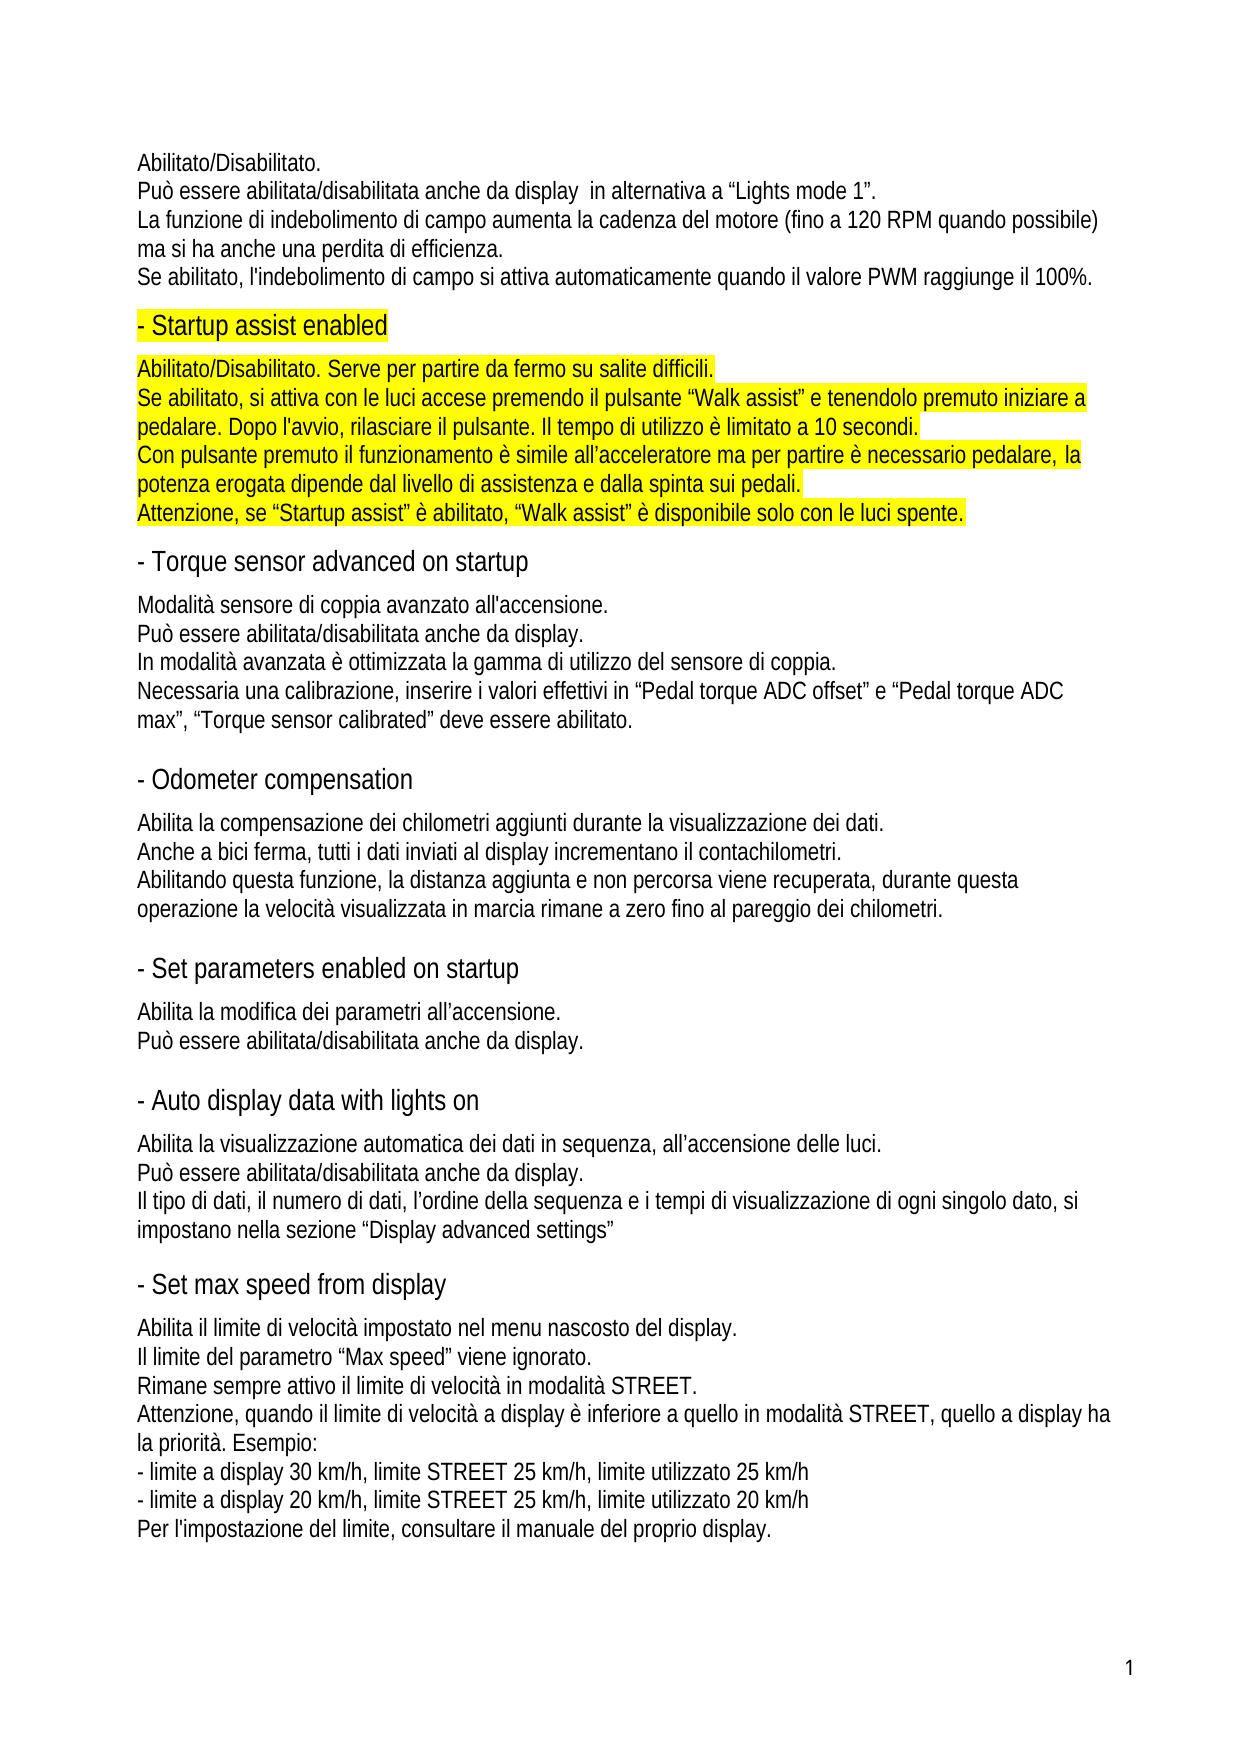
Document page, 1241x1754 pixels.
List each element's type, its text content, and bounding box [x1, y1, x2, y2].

text - limite a display 30 km/h, limite STREET 25 km/h, limite utilizzato 25 km/h [137, 1457, 1122, 1485]
text Necessaria una calibrazione, inserire i valori effettivi in “Pedal torque ADC offset” e “Pedal torque ADC max”, “Torque sensor calibrated” deve essere abilitato. [137, 676, 1122, 733]
text Abilitato/Disabilitato. [137, 148, 1122, 176]
text - limite a display 20 km/h, limite STREET 25 km/h, limite utilizzato 20 km/h [137, 1485, 1122, 1514]
text Se abilitato, si attiva con le luci accese premendo il pulsante “Walk assist” e tenendolo premuto iniziare a pedalare. Dopo l'avvio, rilasciare il pulsante. Il tempo di utilizzo è limitato a 10 secondi. Con pulsante premuto il funzionamento è simile all’acceleratore ma per partire è necessario pedalare, la potenza erogata dipende dal livello di assistenza e dalla spinta sui pedali. [137, 383, 1122, 498]
text Abilitato/Disabilitato. Serve per partire da fermo su salite difficili. [137, 354, 1122, 383]
text - Set parameters enabled on startup [137, 951, 1122, 984]
text Può essere abilitata/disabilitata anche da display in alternativa a “Lights mode 1”. [137, 176, 1122, 205]
text Se abilitato, l'indebolimento di campo si attiva automaticamente quando il valore PWM raggiunge il 100%. [137, 262, 1122, 291]
text Può essere abilitata/disabilitata anche da display. [137, 1157, 1122, 1186]
text In modalità avanzata è ottimizzata la gamma di utilizzo del sensore di coppia. [137, 647, 1122, 676]
text Abilitando questa funzione, la distanza aggiunta e non percorsa viene recuperata, durante questa operazione la velocità visualizzata in marcia rimane a zero fino al pareggio dei chilometri. [137, 865, 1122, 922]
text Il limite del parametro “Max speed” viene ignorato. [137, 1342, 1122, 1371]
text - Torque sensor advanced on startup [137, 544, 1122, 577]
text Abilita il limite di velocità impostato nel menu nascosto del display. [137, 1313, 1122, 1342]
text Abilita la modifica dei parametri all’accensione. [137, 997, 1122, 1026]
text Può essere abilitata/disabilitata anche da display. [137, 619, 1122, 647]
text Rimane sempre attivo il limite di velocità in modalità STREET. [137, 1371, 1122, 1399]
text Il tipo di dati, il numero di dati, l’ordine della sequenza e i tempi di visualizzazione di ogni singolo dato, si impostano nella sezione “Display advanced settings” [137, 1186, 1122, 1243]
text - Set max speed from display [137, 1267, 1122, 1301]
text Per l'impostazione del limite, consultare il manuale del proprio display. [137, 1514, 1122, 1542]
text Può essere abilitata/disabilitata anche da display. [137, 1026, 1122, 1054]
text La funzione di indebolimento di campo aumenta la cadenza del motore (fino a 120 RPM quando possibile) ma si ha anche una perdita di efficienza. [137, 205, 1122, 262]
text Abilita la visualizzazione automatica dei dati in sequenza, all’accensione delle luci. [137, 1129, 1122, 1157]
text Abilita la compensazione dei chilometri aggiunti durante la visualizzazione dei dati. [137, 808, 1122, 836]
text Attenzione, se “Startup assist” è abilitato, “Walk assist” è disponibile solo con le luci spente. [137, 498, 1122, 526]
text Modalità sensore di coppia avanzato all'accensione. [137, 590, 1122, 619]
text - Odometer compensation [137, 762, 1122, 795]
text Attenzione, quando il limite di velocità a display è inferiore a quello in modalità STREET, quello a display ha la priorità. Esempio: [137, 1399, 1122, 1457]
text - Startup assist enabled [137, 308, 1122, 342]
text Anche a bici ferma, tutti i dati inviati al display incrementano il contachilometri. [137, 836, 1122, 865]
text - Auto display data with lights on [137, 1083, 1122, 1116]
